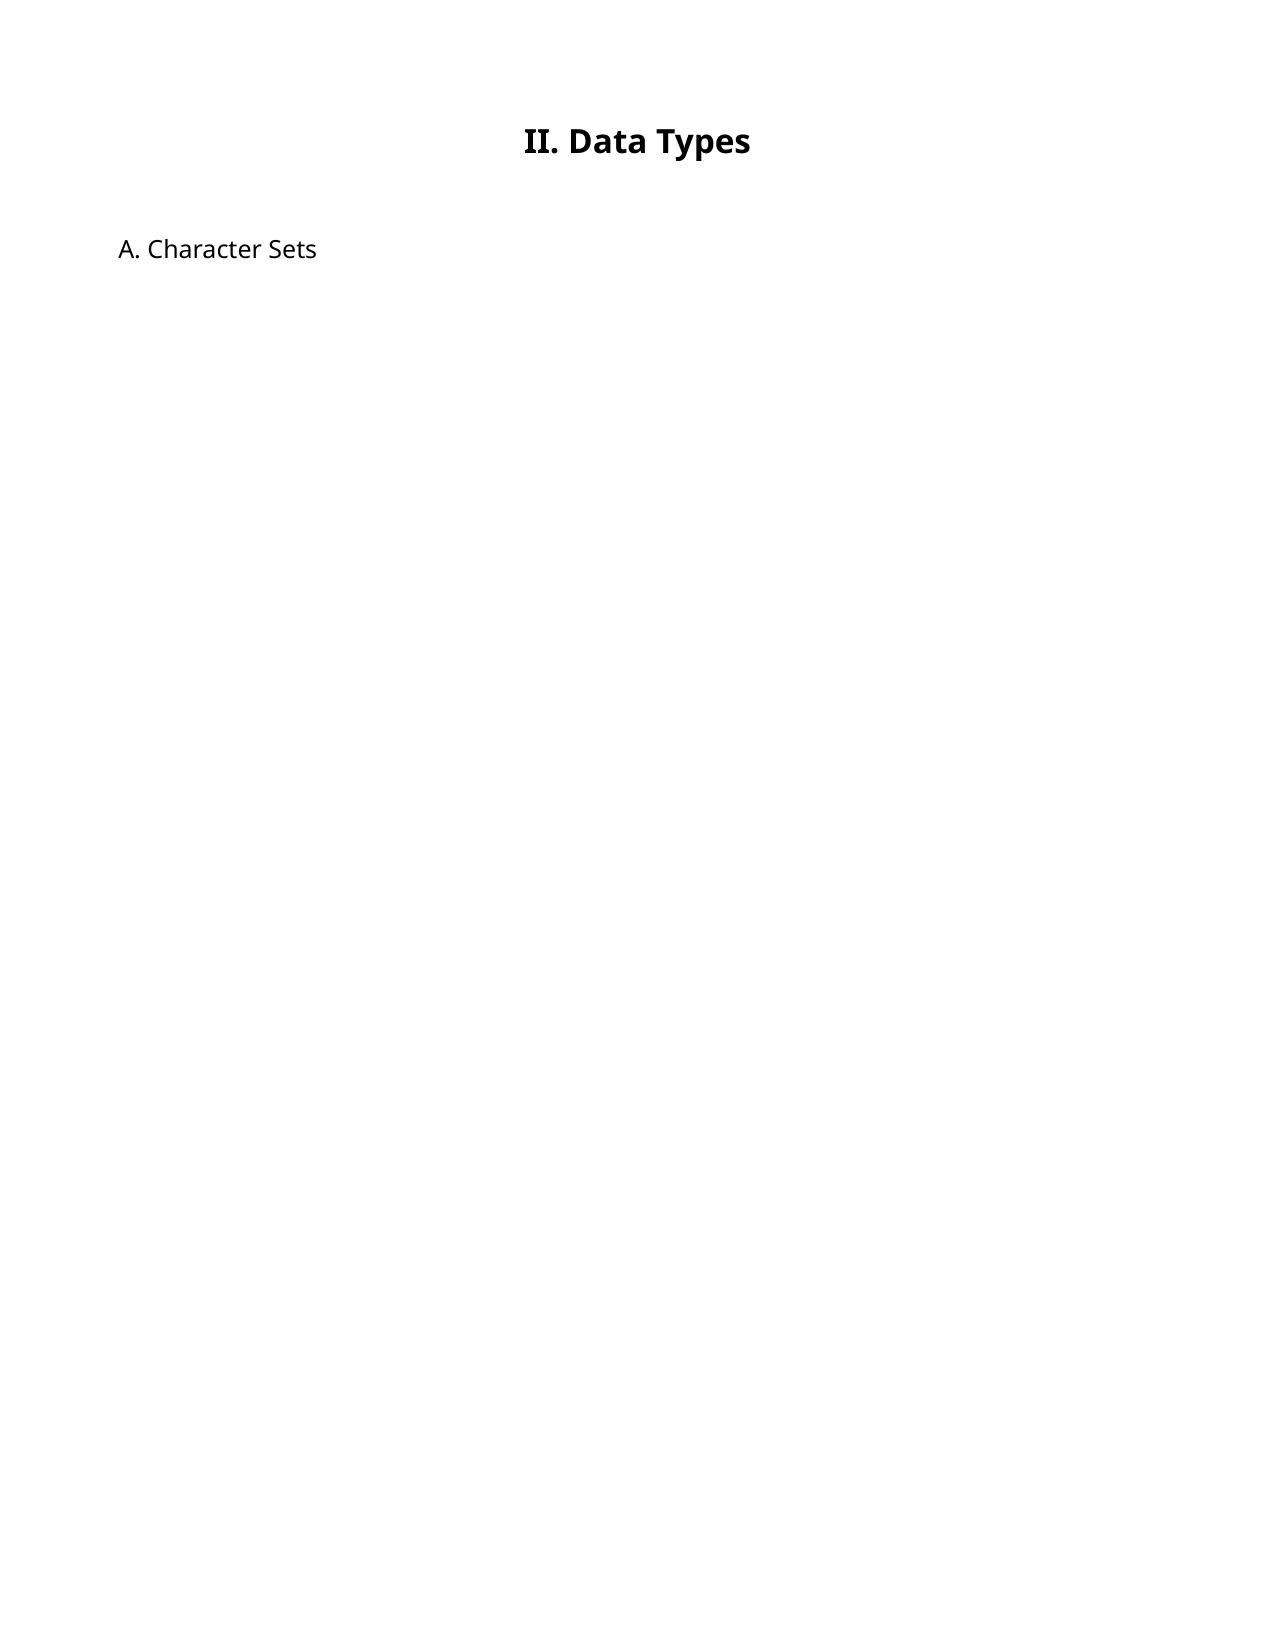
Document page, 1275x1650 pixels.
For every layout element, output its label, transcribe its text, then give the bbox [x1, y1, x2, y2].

text II. Data Types [118, 118, 1157, 163]
text A. Character Sets [118, 232, 1157, 266]
